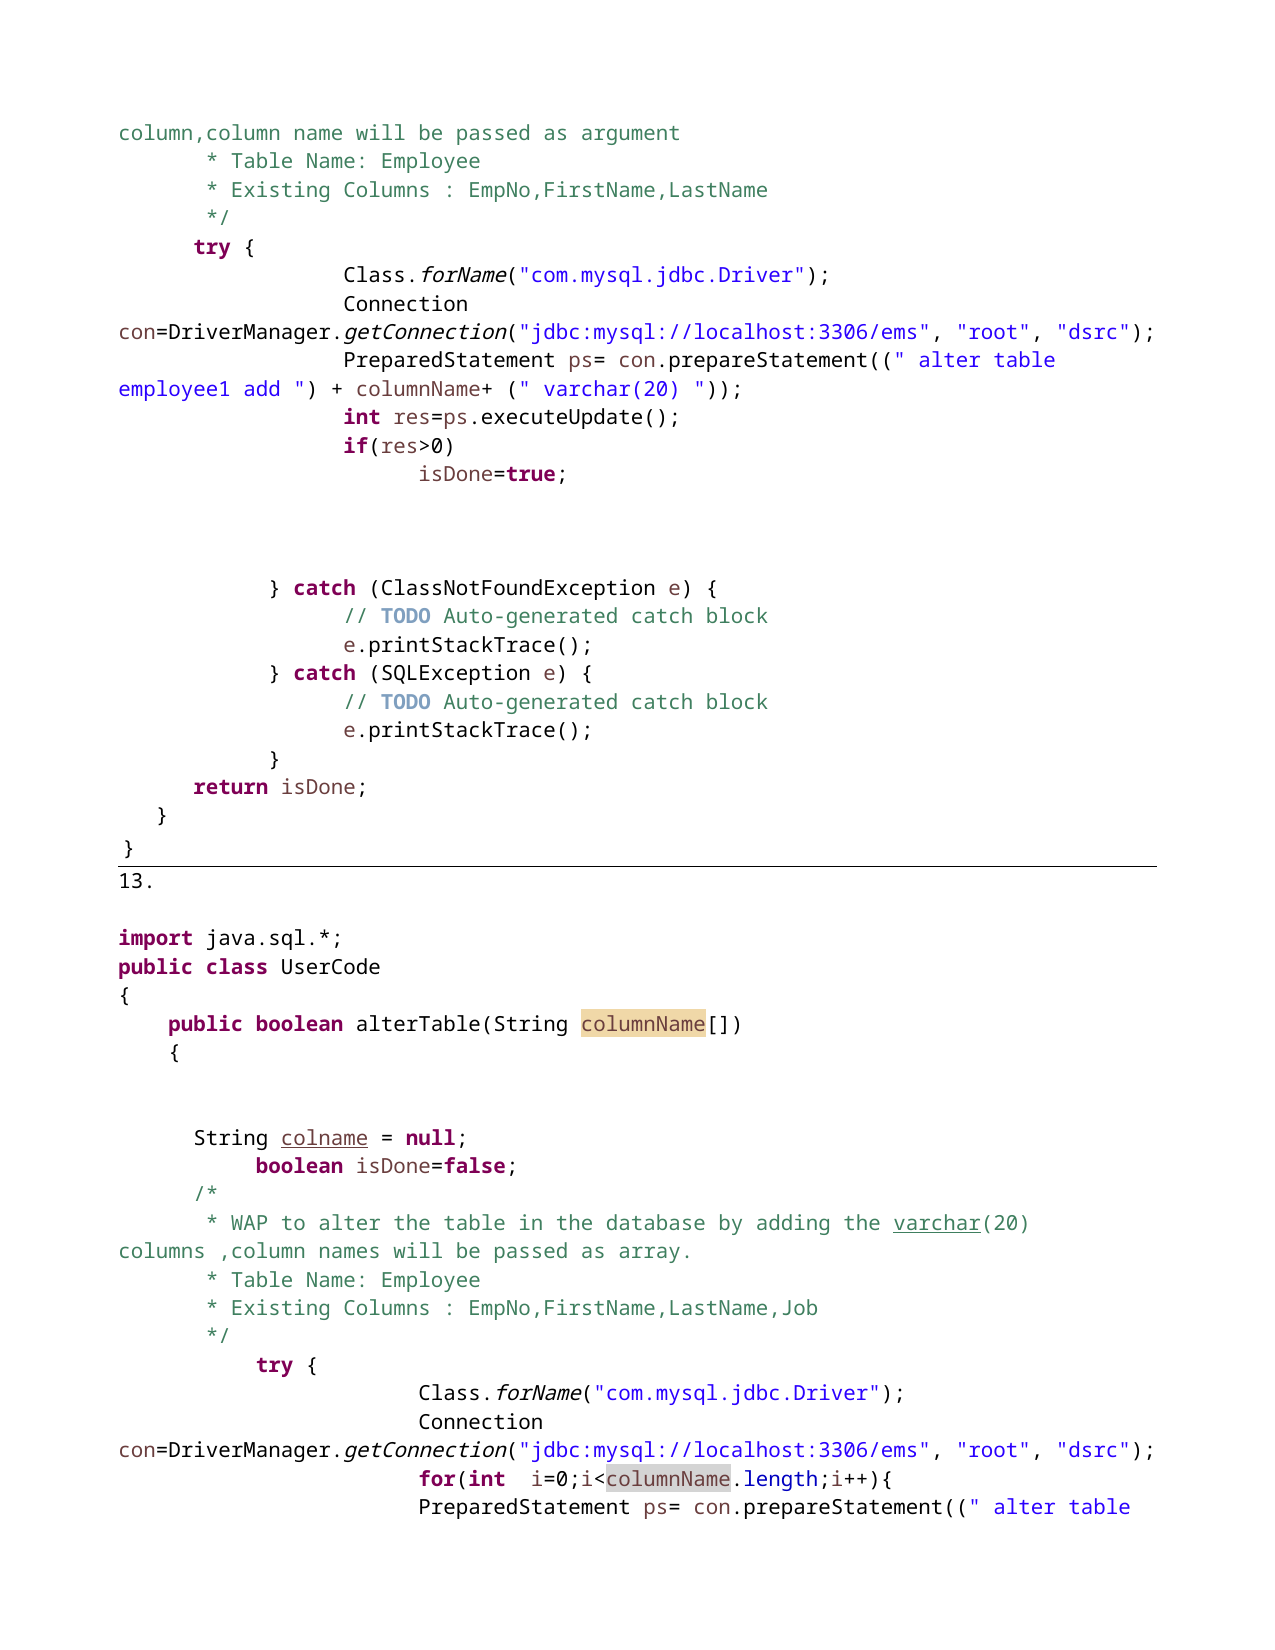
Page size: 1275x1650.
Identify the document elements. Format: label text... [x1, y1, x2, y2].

text int res=ps.executeUpdate(); [118, 402, 1157, 431]
text */ [118, 1322, 1157, 1350]
text if(res>0) [118, 431, 1157, 459]
text e.printStackTrace(); [118, 630, 1157, 658]
text // TODO Auto-generated catch block [118, 687, 1157, 715]
text PreparedStatement ps= con.prepareStatement((" alter table [118, 1492, 1157, 1521]
text */ [118, 203, 1157, 232]
text } [118, 744, 1157, 772]
text } [118, 829, 1157, 866]
text /* [118, 1179, 1157, 1208]
text Class.forName("com.mysql.jdbc.Driver"); [118, 260, 1157, 289]
text } [118, 801, 1157, 829]
text 13. [118, 867, 1157, 895]
text import java.sql.*; [118, 923, 1157, 952]
text public boolean alterTable(String columnName[]) [118, 1009, 1157, 1037]
text e.printStackTrace(); [118, 715, 1157, 744]
text * WAP to alter the table in the database by adding the varchar(20) columns ,column names will be passed as array. [118, 1208, 1157, 1265]
text PreparedStatement ps= con.prepareStatement((" alter table employee1 add ") + columnName+ (" varchar(20) ")); [118, 346, 1157, 402]
text { [118, 1037, 1157, 1066]
text isDone=true; [118, 459, 1157, 488]
text String colname = null; [118, 1123, 1157, 1151]
text Class.forName("com.mysql.jdbc.Driver"); [118, 1378, 1157, 1407]
text try { [118, 1350, 1157, 1378]
text Connection con=DriverManager.getConnection("jdbc:mysql://localhost:3306/ems", "root", "dsrc"); [118, 289, 1157, 346]
text * Existing Columns : EmpNo,FirstName,LastName,Job [118, 1293, 1157, 1322]
text public class UserCode [118, 952, 1157, 980]
text { [118, 980, 1157, 1009]
text column,column name will be passed as argument [118, 118, 1157, 147]
text boolean isDone=false; [118, 1151, 1157, 1179]
text Connection con=DriverManager.getConnection("jdbc:mysql://localhost:3306/ems", "root", "dsrc"); [118, 1407, 1157, 1464]
text for(int i=0;i<columnName.length;i++){ [118, 1464, 1157, 1492]
text * Existing Columns : EmpNo,FirstName,LastName [118, 175, 1157, 203]
text * Table Name: Employee [118, 147, 1157, 175]
text return isDone; [118, 772, 1157, 801]
text try { [118, 232, 1157, 260]
text * Table Name: Employee [118, 1265, 1157, 1293]
text } catch (SQLException e) { [118, 658, 1157, 687]
text // TODO Auto-generated catch block [118, 602, 1157, 630]
text } catch (ClassNotFoundException e) { [118, 573, 1157, 602]
